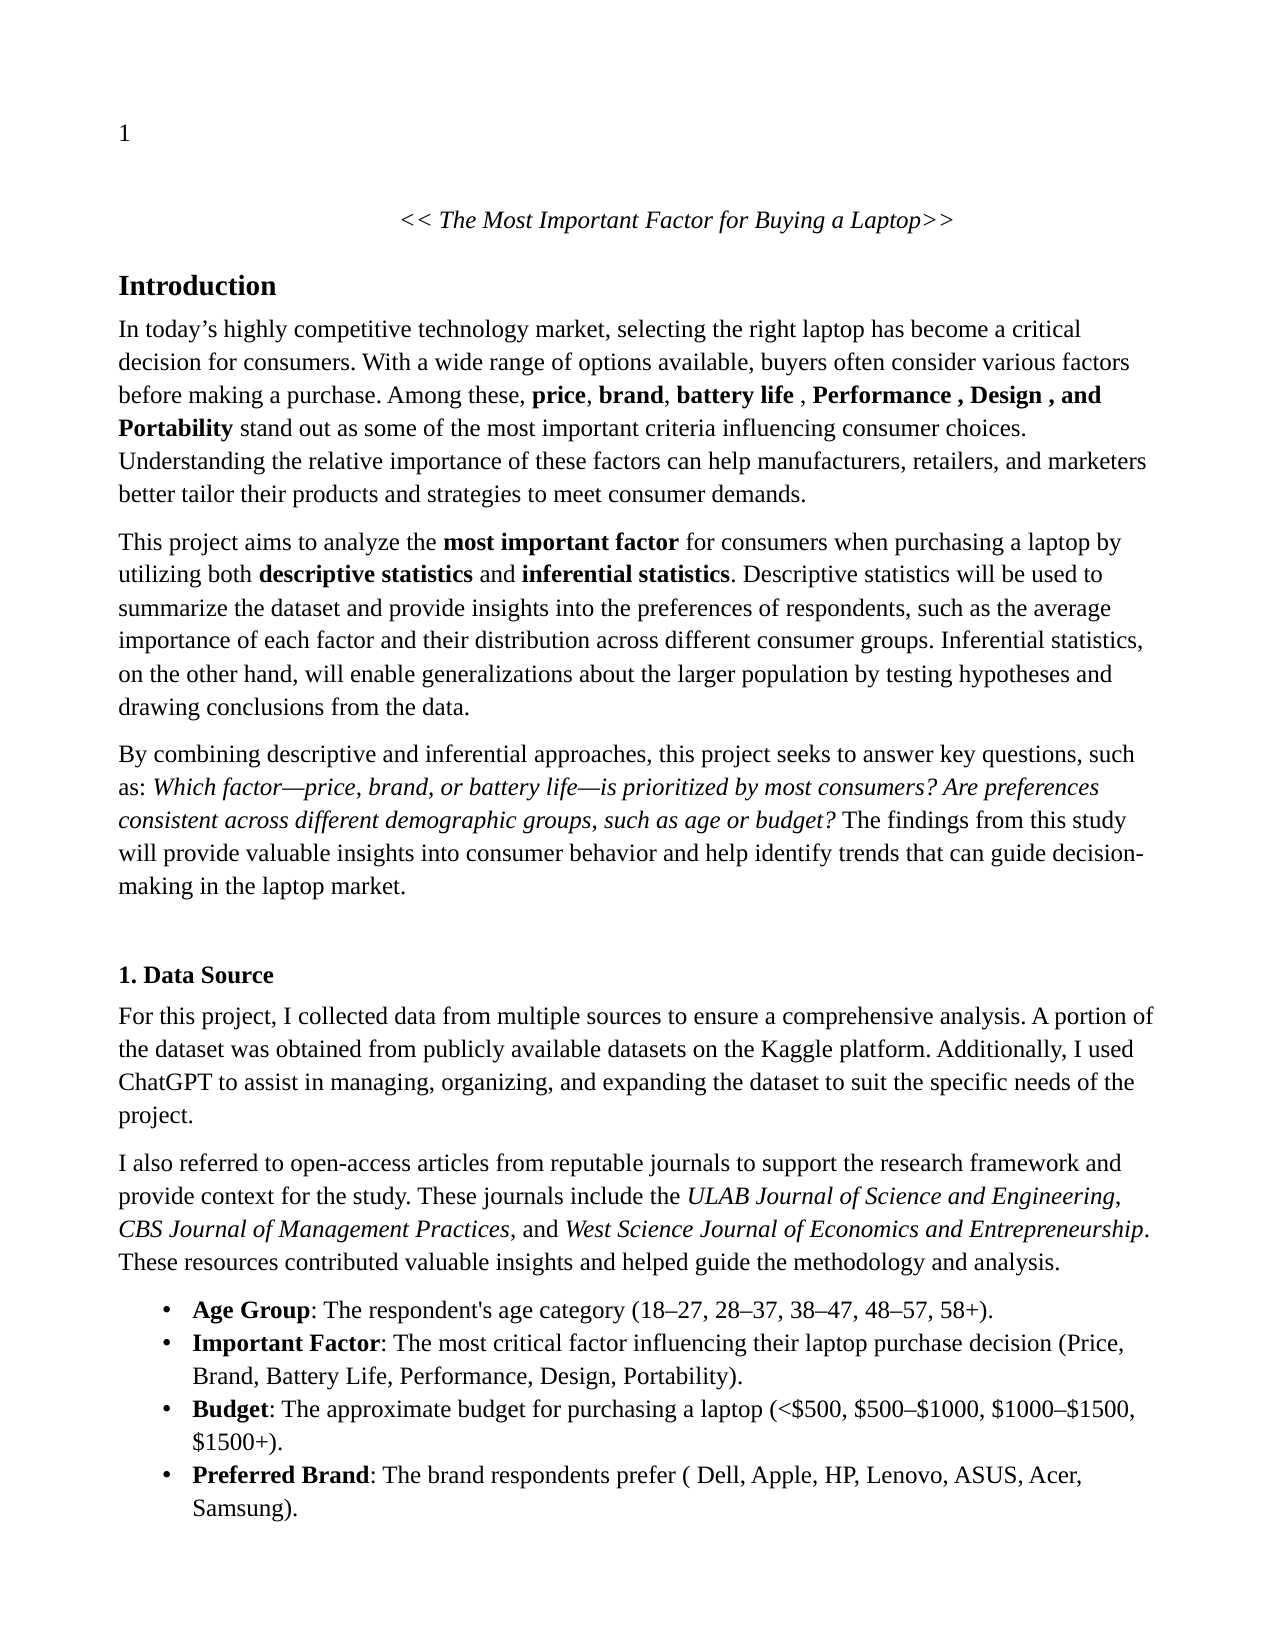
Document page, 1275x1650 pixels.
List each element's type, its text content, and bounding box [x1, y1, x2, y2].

list Age Group: The respondent's age category (18–27, 28–37, 38–47, 48–57, 58+). [162, 1295, 1157, 1323]
text By combining descriptive and inferential approaches, this project seeks to answer key questions, such as: Which factor—price, brand, or battery life—is prioritized by most consumers? Are preferences consistent across different demographic groups, such as age or budget? The findings from this study will provide valuable insights into consumer behavior and help identify trends that can guide decision-making in the laptop market. [118, 739, 1157, 900]
list Budget: The approximate budget for purchasing a laptop (<$500, $500–$1000, $1000–$1500, $1500+). [162, 1394, 1157, 1456]
text << The Most Important Factor for Buying a Laptop>> [118, 206, 1157, 234]
text I also referred to open-access articles from reputable journals to support the research framework and provide context for the study. These journals include the ULAB Journal of Science and Engineering, CBS Journal of Management Practices, and West Science Journal of Economics and Entrepreneurship. These resources contributed valuable insights and helped guide the methodology and analysis. [118, 1148, 1157, 1276]
list Important Factor: The most critical factor influencing their laptop purchase decision (Price, Brand, Battery Life, Performance, Design, Portability). [162, 1328, 1157, 1389]
text For this project, I collected data from multiple sources to ensure a comprehensive analysis. A portion of the dataset was obtained from publicly available datasets on the Kaggle platform. Additionally, I used ChatGPT to assist in managing, organizing, and expanding the dataset to suit the specific needs of the project. [118, 1001, 1157, 1129]
text In today’s highly competitive technology market, selecting the right laptop has become a critical decision for consumers. With a wide range of options available, buyers often consider various factors before making a purchase. Among these, price, brand, battery life , Performance , Design , and Portability stand out as some of the most important criteria influencing consumer choices. Understanding the relative importance of these factors can help manufacturers, retailers, and marketers better tailor their products and strategies to meet consumer demands. [118, 314, 1157, 508]
list Preferred Brand: The brand respondents prefer ( Dell, Apple, HP, Lenovo, ASUS, Acer, Samsung). [162, 1460, 1157, 1522]
subtitle 1. Data Source [118, 960, 1157, 989]
subtitle Introduction [118, 268, 1157, 301]
text This project aims to analyze the most important factor for consumers when purchasing a laptop by utilizing both descriptive statistics and inferential statistics. Descriptive statistics will be used to summarize the dataset and provide insights into the preferences of respondents, such as the average importance of each factor and their distribution across different consumer groups. Inferential statistics, on the other hand, will enable generalizations about the larger population by testing hypotheses and drawing conclusions from the data. [118, 527, 1157, 720]
